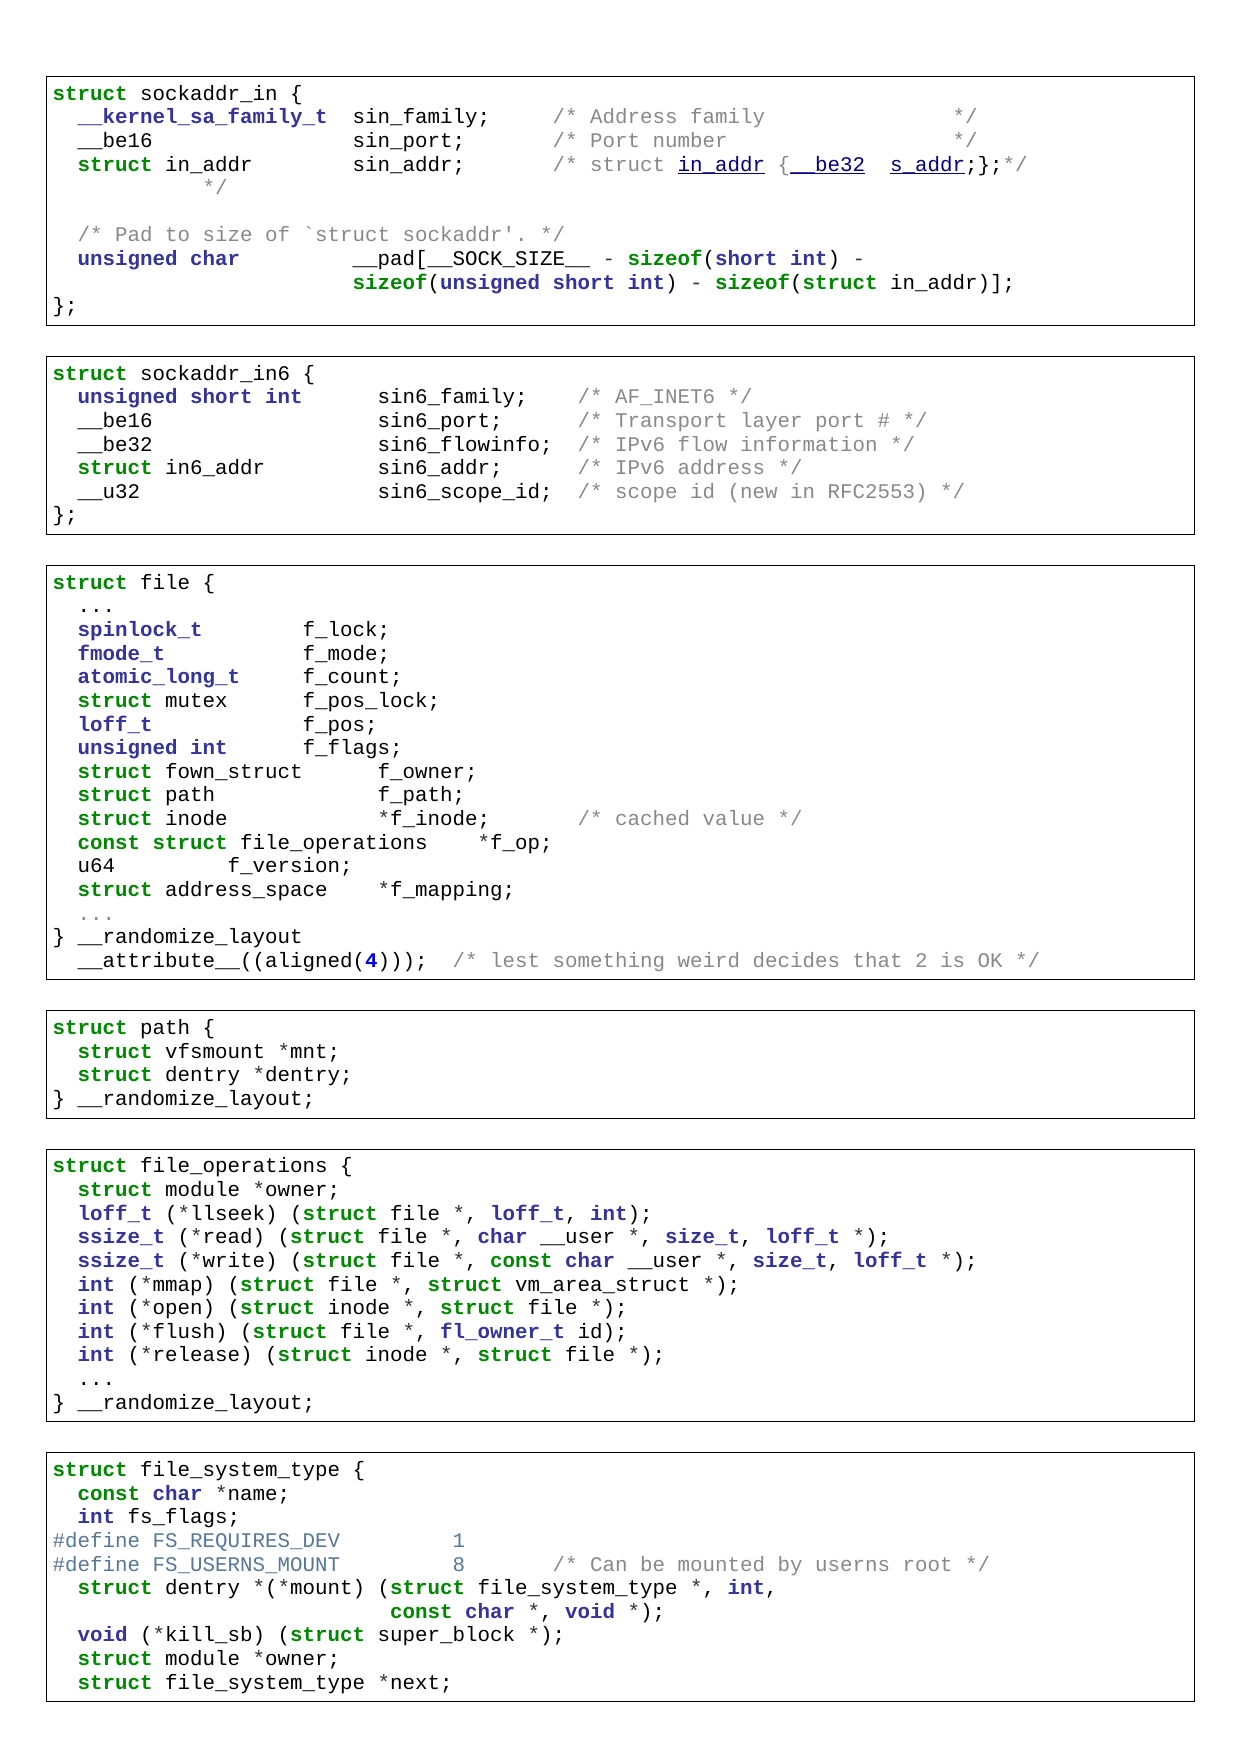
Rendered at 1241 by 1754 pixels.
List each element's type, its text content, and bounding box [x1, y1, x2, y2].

table_header struct sockaddr_in { __kernel_sa_family_t sin_family; /* Address family */ __be16 sin_port; /* Port number */ struct in_addr sin_addr; /* struct in_addr {__be32 s_addr;};*/ */ /* Pad to size of `struct sockaddr'. */ unsigned char __pad[__SOCK_SIZE__ - sizeof(short int) - sizeof(unsigned short int) - sizeof(struct in_addr)]; }; [47, 77, 1194, 325]
table_header struct file_system_type { const char *name; int fs_flags; #define FS_REQUIRES_DEV 1 #define FS_USERNS_MOUNT 8 /* Can be mounted by userns root */ struct dentry *(*mount) (struct file_system_type *, int, const char *, void *); void (*kill_sb) (struct super_block *); struct module *owner; struct file_system_type *next; [47, 1453, 1194, 1701]
table_header struct sockaddr_in6 { unsigned short int sin6_family; /* AF_INET6 */ __be16 sin6_port; /* Transport layer port # */ __be32 sin6_flowinfo; /* IPv6 flow information */ struct in6_addr sin6_addr; /* IPv6 address */ __u32 sin6_scope_id; /* scope id (new in RFC2553) */ }; [47, 357, 1194, 534]
table_header struct file_operations { struct module *owner; loff_t (*llseek) (struct file *, loff_t, int); ssize_t (*read) (struct file *, char __user *, size_t, loff_t *); ssize_t (*write) (struct file *, const char __user *, size_t, loff_t *); int (*mmap) (struct file *, struct vm_area_struct *); int (*open) (struct inode *, struct file *); int (*flush) (struct file *, fl_owner_t id); int (*release) (struct inode *, struct file *); ... } __randomize_layout; [47, 1150, 1194, 1421]
table_header struct file { ... spinlock_t f_lock; fmode_t f_mode; atomic_long_t f_count; struct mutex f_pos_lock; loff_t f_pos; unsigned int f_flags; struct fown_struct f_owner; struct path f_path; struct inode *f_inode; /* cached value */ const struct file_operations *f_op; u64 f_version; struct address_space *f_mapping; ... } __randomize_layout __attribute__((aligned(4))); /* lest something weird decides that 2 is OK */ [47, 566, 1194, 979]
table_header struct path { struct vfsmount *mnt; struct dentry *dentry; } __randomize_layout; [47, 1011, 1194, 1117]
